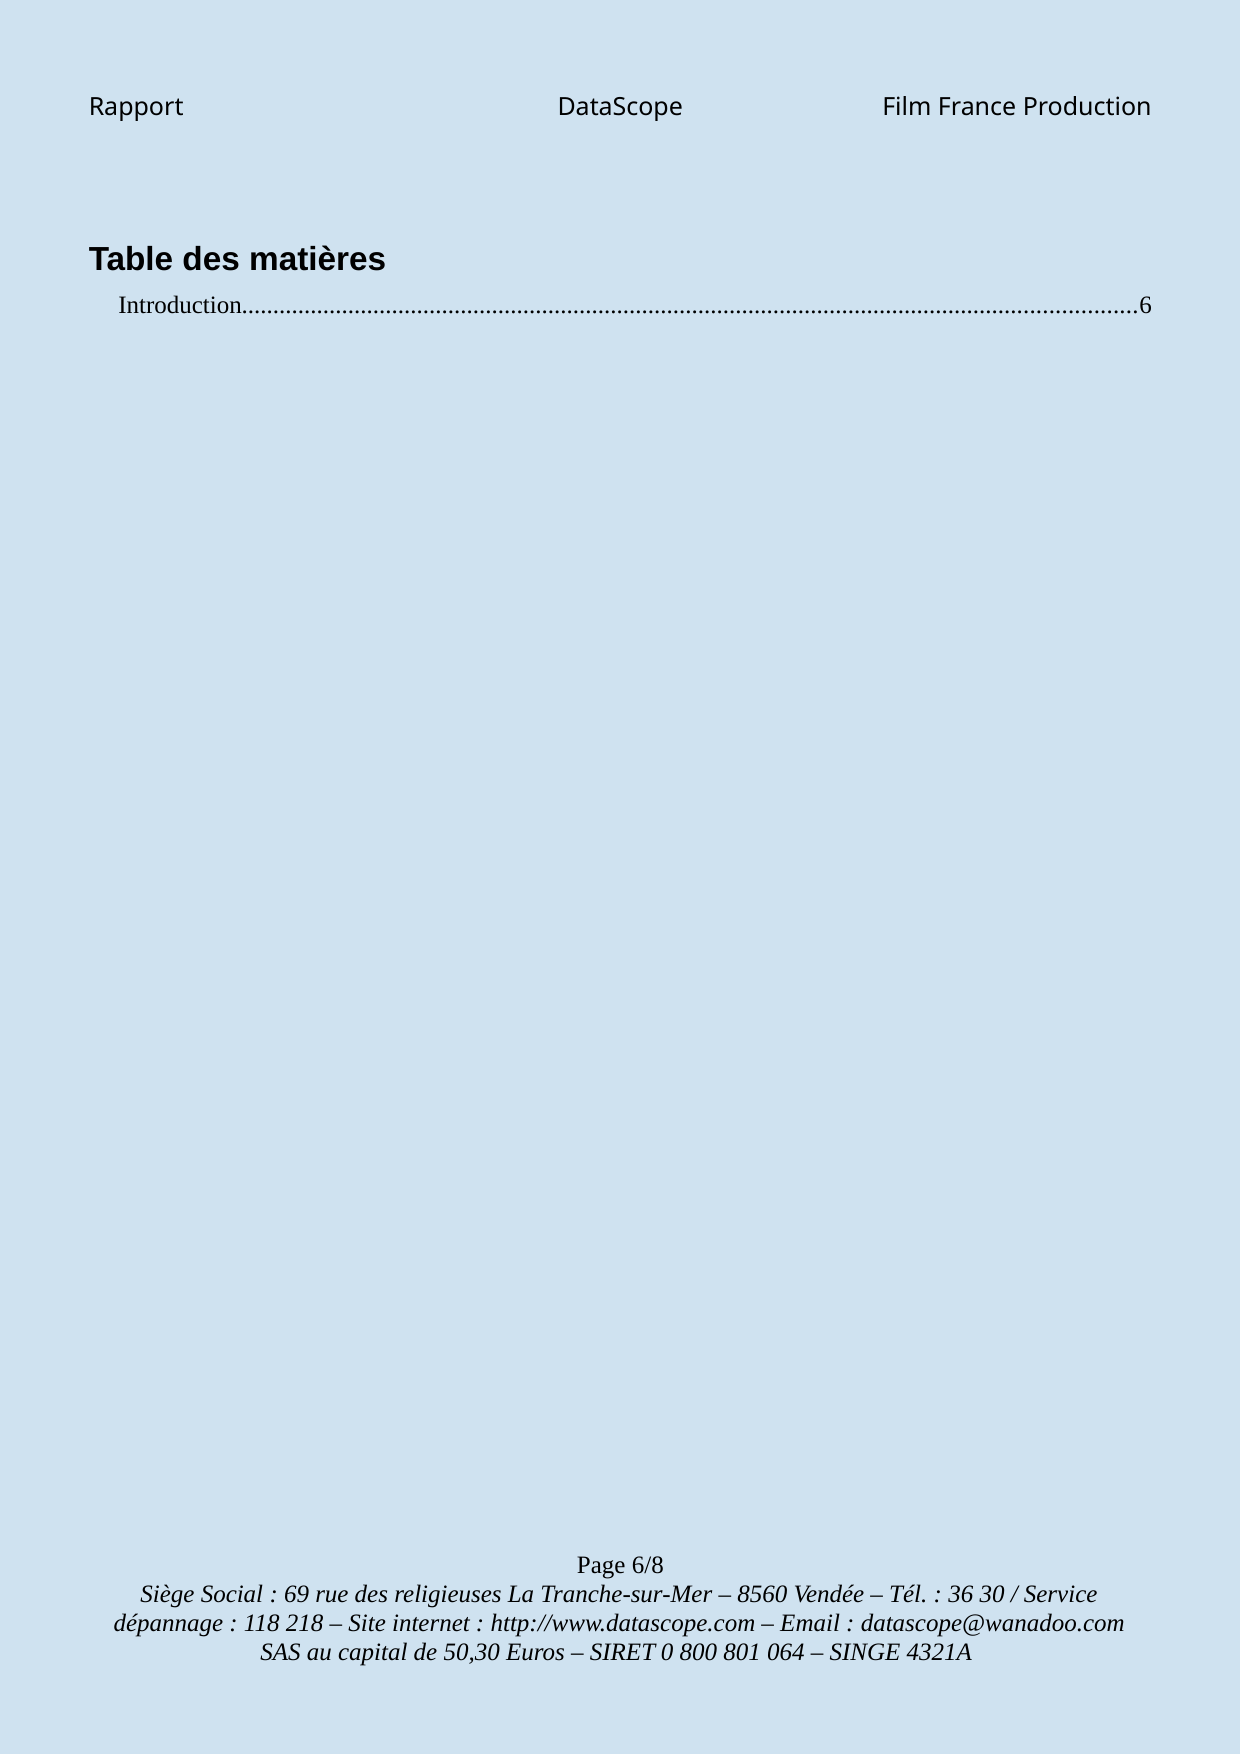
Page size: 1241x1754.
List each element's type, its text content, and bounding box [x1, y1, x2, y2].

text Introduction 6 [118, 290, 1152, 318]
subtitle Table des matières [88, 239, 1152, 277]
